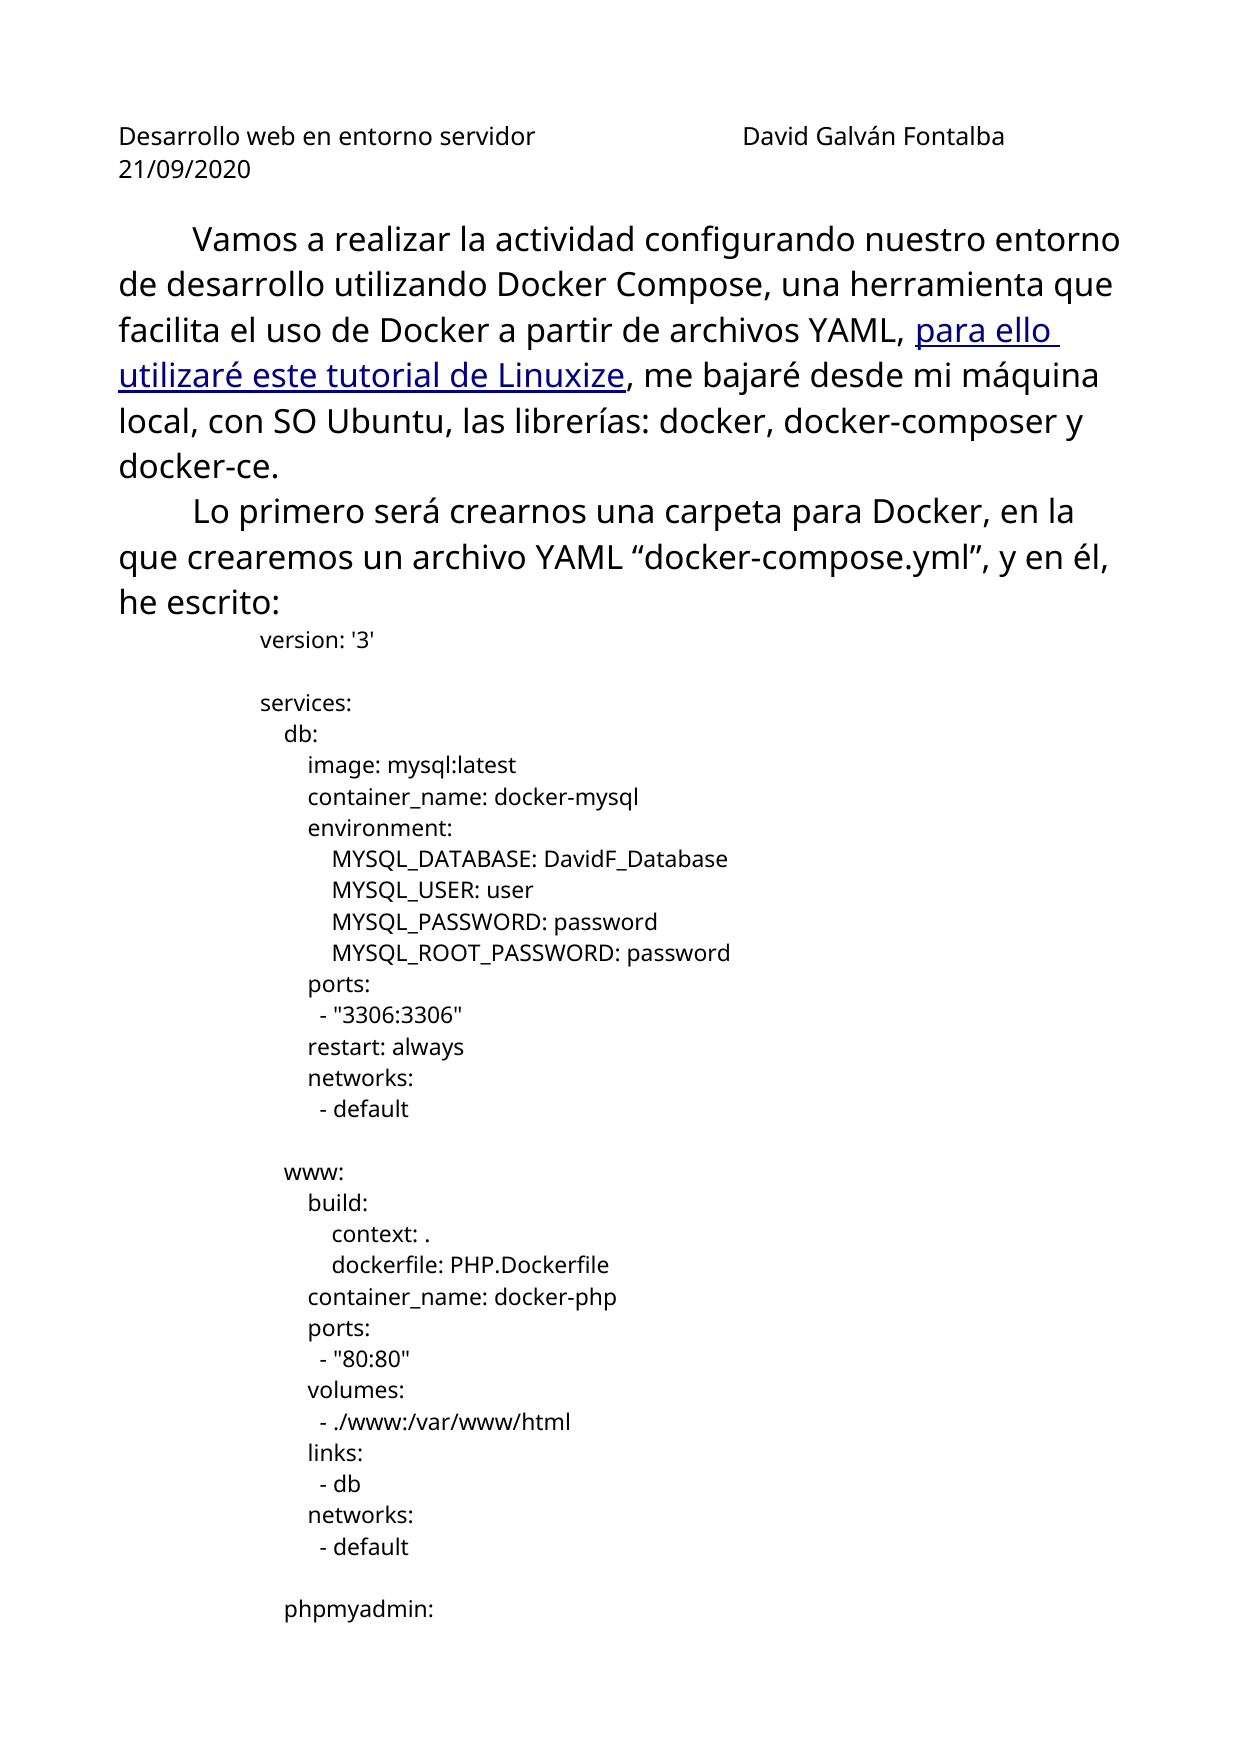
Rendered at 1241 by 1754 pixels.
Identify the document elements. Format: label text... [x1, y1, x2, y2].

text - ./www:/var/www/html [260, 1406, 1122, 1437]
text - db [260, 1468, 1122, 1499]
text restart: always [260, 1031, 1122, 1062]
text Lo primero será crearnos una carpeta para Docker, en la que crearemos un archivo YAML “docker-compose.yml”, y en él, he escrito: [118, 488, 1122, 624]
text volumes: [260, 1374, 1122, 1406]
text context: . [260, 1218, 1122, 1249]
text services: [260, 687, 1122, 718]
text dockerfile: PHP.Dockerfile [260, 1249, 1122, 1281]
text - "80:80" [260, 1343, 1122, 1374]
text links: [260, 1437, 1122, 1468]
text container_name: docker-php [260, 1281, 1122, 1312]
text www: [260, 1156, 1122, 1187]
text db: [260, 718, 1122, 749]
text phpmyadmin: [260, 1593, 1122, 1624]
text networks: [260, 1062, 1122, 1093]
text - default [260, 1093, 1122, 1124]
text ports: [260, 968, 1122, 999]
text image: mysql:latest [260, 749, 1122, 781]
text MYSQL_ROOT_PASSWORD: password [260, 937, 1122, 968]
text environment: [260, 812, 1122, 843]
text MYSQL_DATABASE: DavidF_Database [260, 843, 1122, 874]
text version: '3' [260, 624, 1122, 656]
text - default [260, 1531, 1122, 1562]
text ports: [260, 1312, 1122, 1343]
text MYSQL_PASSWORD: password [260, 906, 1122, 937]
text container_name: docker-mysql [260, 781, 1122, 812]
text - "3306:3306" [260, 999, 1122, 1031]
text Vamos a realizar la actividad configurando nuestro entorno de desarrollo utilizando Docker Compose, una herramienta que facilita el uso de Docker a partir de archivos YAML, para ello utilizaré este tutorial de Linuxize, me bajaré desde mi máquina local, con SO Ubuntu, las librerías: docker, docker-composer y docker-ce. [118, 216, 1122, 488]
text MYSQL_USER: user [260, 874, 1122, 906]
text networks: [260, 1499, 1122, 1531]
text build: [260, 1187, 1122, 1218]
